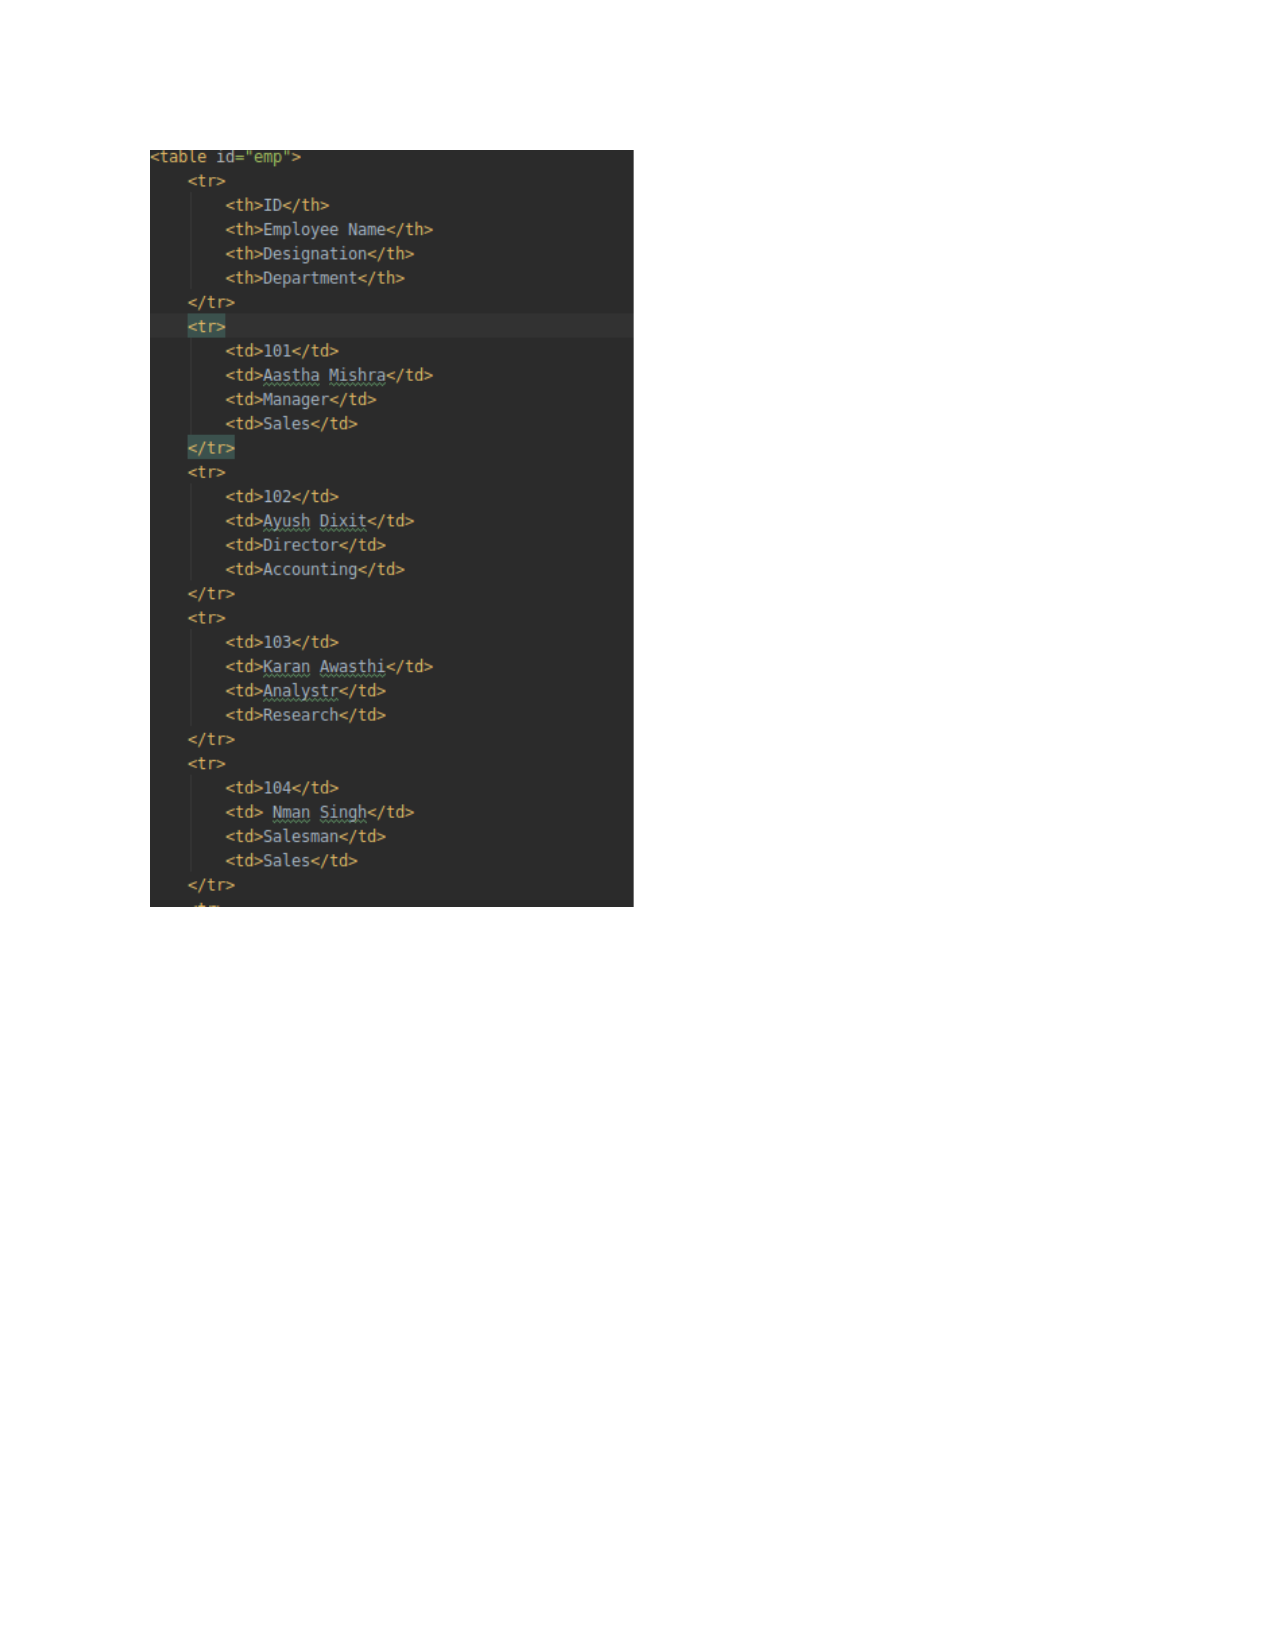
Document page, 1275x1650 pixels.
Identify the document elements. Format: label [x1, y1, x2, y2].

picture [150, 150, 634, 907]
